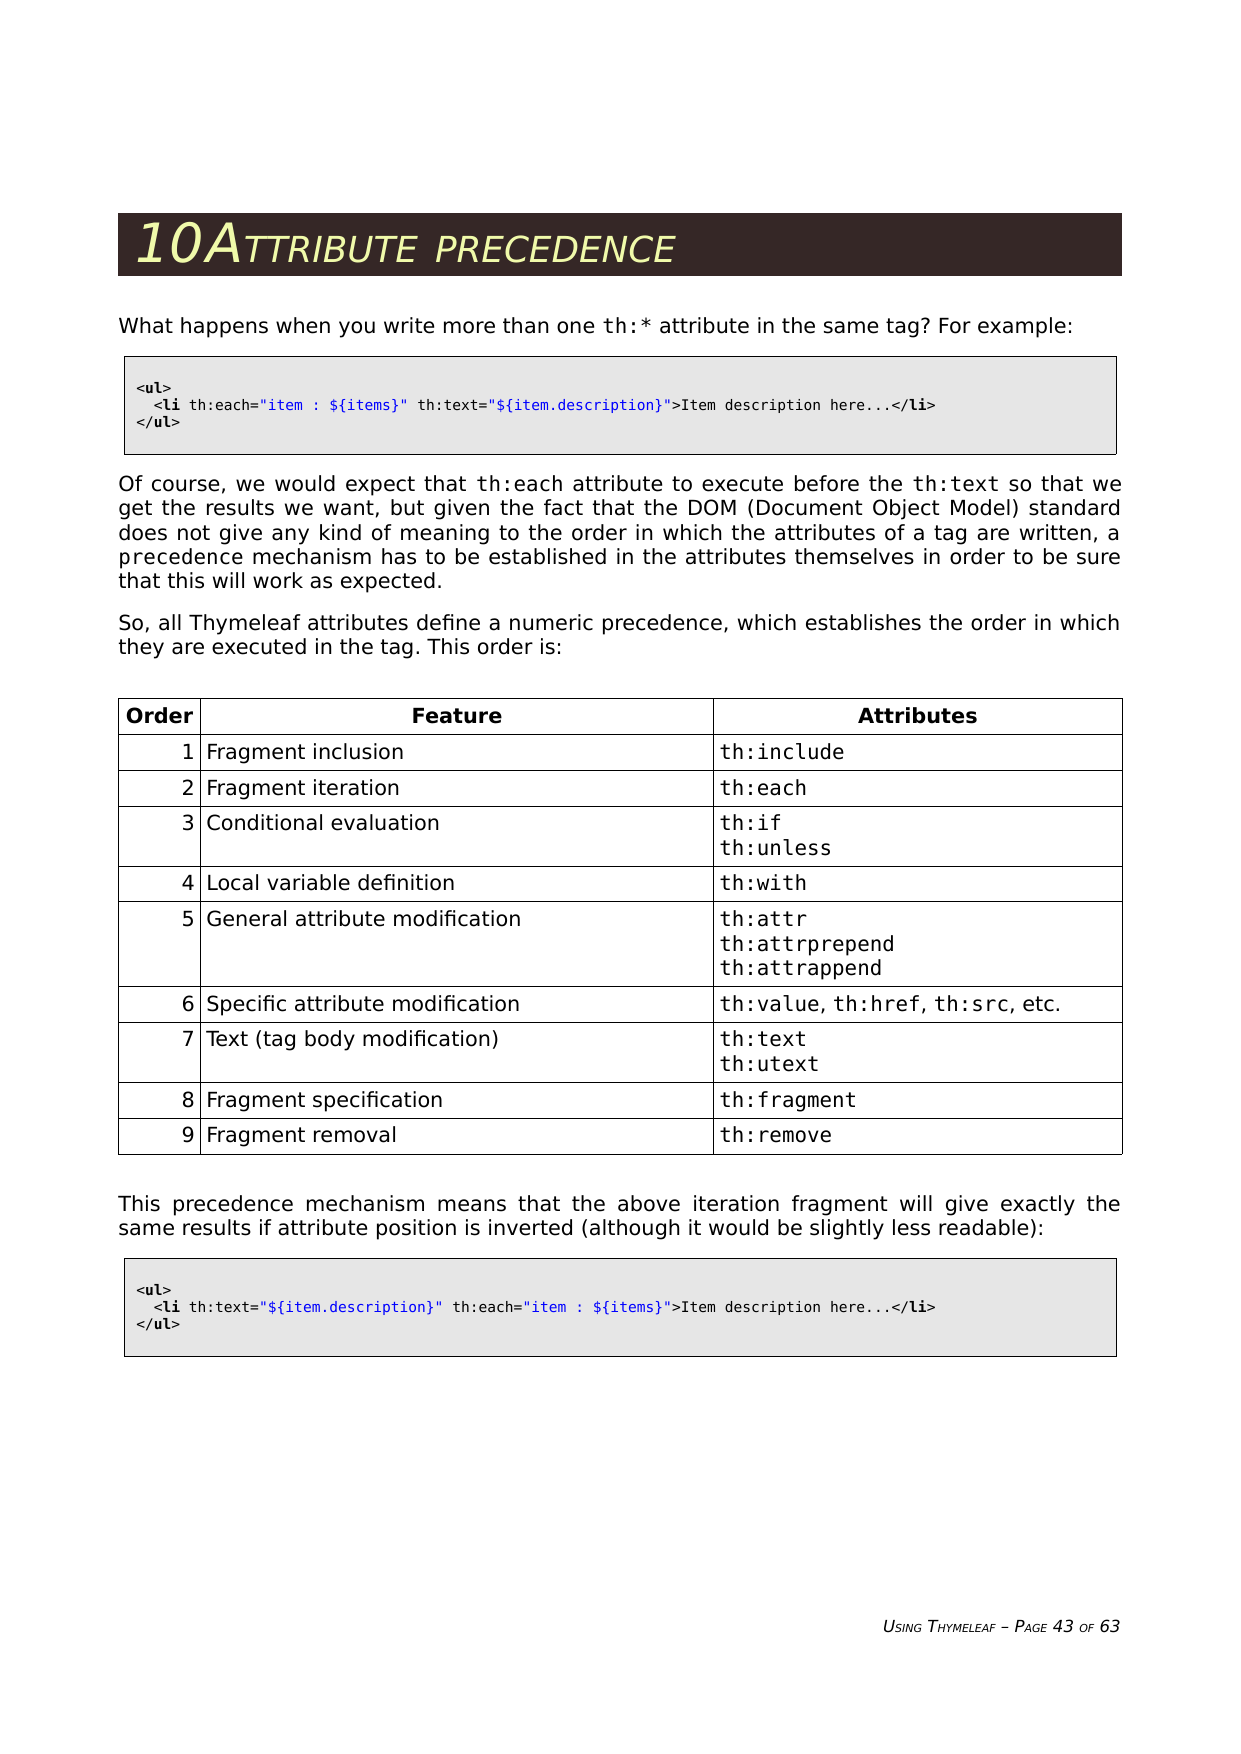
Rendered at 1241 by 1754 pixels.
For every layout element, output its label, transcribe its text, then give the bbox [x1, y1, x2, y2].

table_cell th:if th:unless [714, 807, 1122, 866]
table_cell th:include [714, 735, 1122, 770]
table_cell Text (tag body modification) [201, 1023, 713, 1082]
table_cell 4 [119, 867, 200, 901]
table_cell th:value, th:href, th:src, etc. [714, 987, 1122, 1022]
table_cell Local variable definition [201, 867, 713, 901]
subtitle Attribute precedence [118, 213, 1122, 276]
text <ul> <li th:text="${item.description}" th:each="item : ${items}">Item description here...</li> </ul> [125, 1259, 1116, 1356]
table_header Attributes [714, 699, 1122, 734]
table_cell General attribute modification [201, 902, 713, 986]
table_cell th:text th:utext [714, 1023, 1122, 1082]
text This precedence mechanism means that the above iteration fragment will give exactly the same results if attribute position is inverted (although it would be slightly less readable): [118, 1192, 1122, 1240]
table_header Order [119, 699, 200, 734]
table_cell 2 [119, 771, 200, 806]
table_cell Fragment removal [201, 1119, 713, 1153]
table_header Feature [201, 699, 713, 734]
table_cell th:with [714, 867, 1122, 901]
table_cell Fragment specification [201, 1083, 713, 1118]
table_cell 1 [119, 735, 200, 770]
table_cell Conditional evaluation [201, 807, 713, 866]
table_cell 7 [119, 1023, 200, 1082]
table_cell 3 [119, 807, 200, 866]
table_cell th:remove [714, 1119, 1122, 1153]
text Of course, we would expect that th:each attribute to execute before the th:text so that we get the results we want, but given the fact that the DOM (Document Object Model) standard does not give any kind of meaning to the order in which the attributes of a tag are written, a precedence mechanism has to be established in the attributes themselves in order to be sure that this will work as expected. [118, 472, 1122, 593]
table_cell 9 [119, 1119, 200, 1153]
table_cell 5 [119, 902, 200, 986]
table_cell 6 [119, 987, 200, 1022]
text So, all Thymeleaf attributes define a numeric precedence, which establishes the order in which they are executed in the tag. This order is: [118, 611, 1122, 660]
table_cell th:attr th:attrprepend th:attrappend [714, 902, 1122, 986]
text What happens when you write more than one th:* attribute in the same tag? For example: [118, 314, 1122, 338]
table_cell Specific attribute modification [201, 987, 713, 1022]
table_cell th:fragment [714, 1083, 1122, 1118]
table_cell Fragment inclusion [201, 735, 713, 770]
table_cell Fragment iteration [201, 771, 713, 806]
table_cell th:each [714, 771, 1122, 806]
text <ul> <li th:each="item : ${items}" th:text="${item.description}">Item description here...</li> </ul> [125, 357, 1116, 454]
table_cell 8 [119, 1083, 200, 1118]
